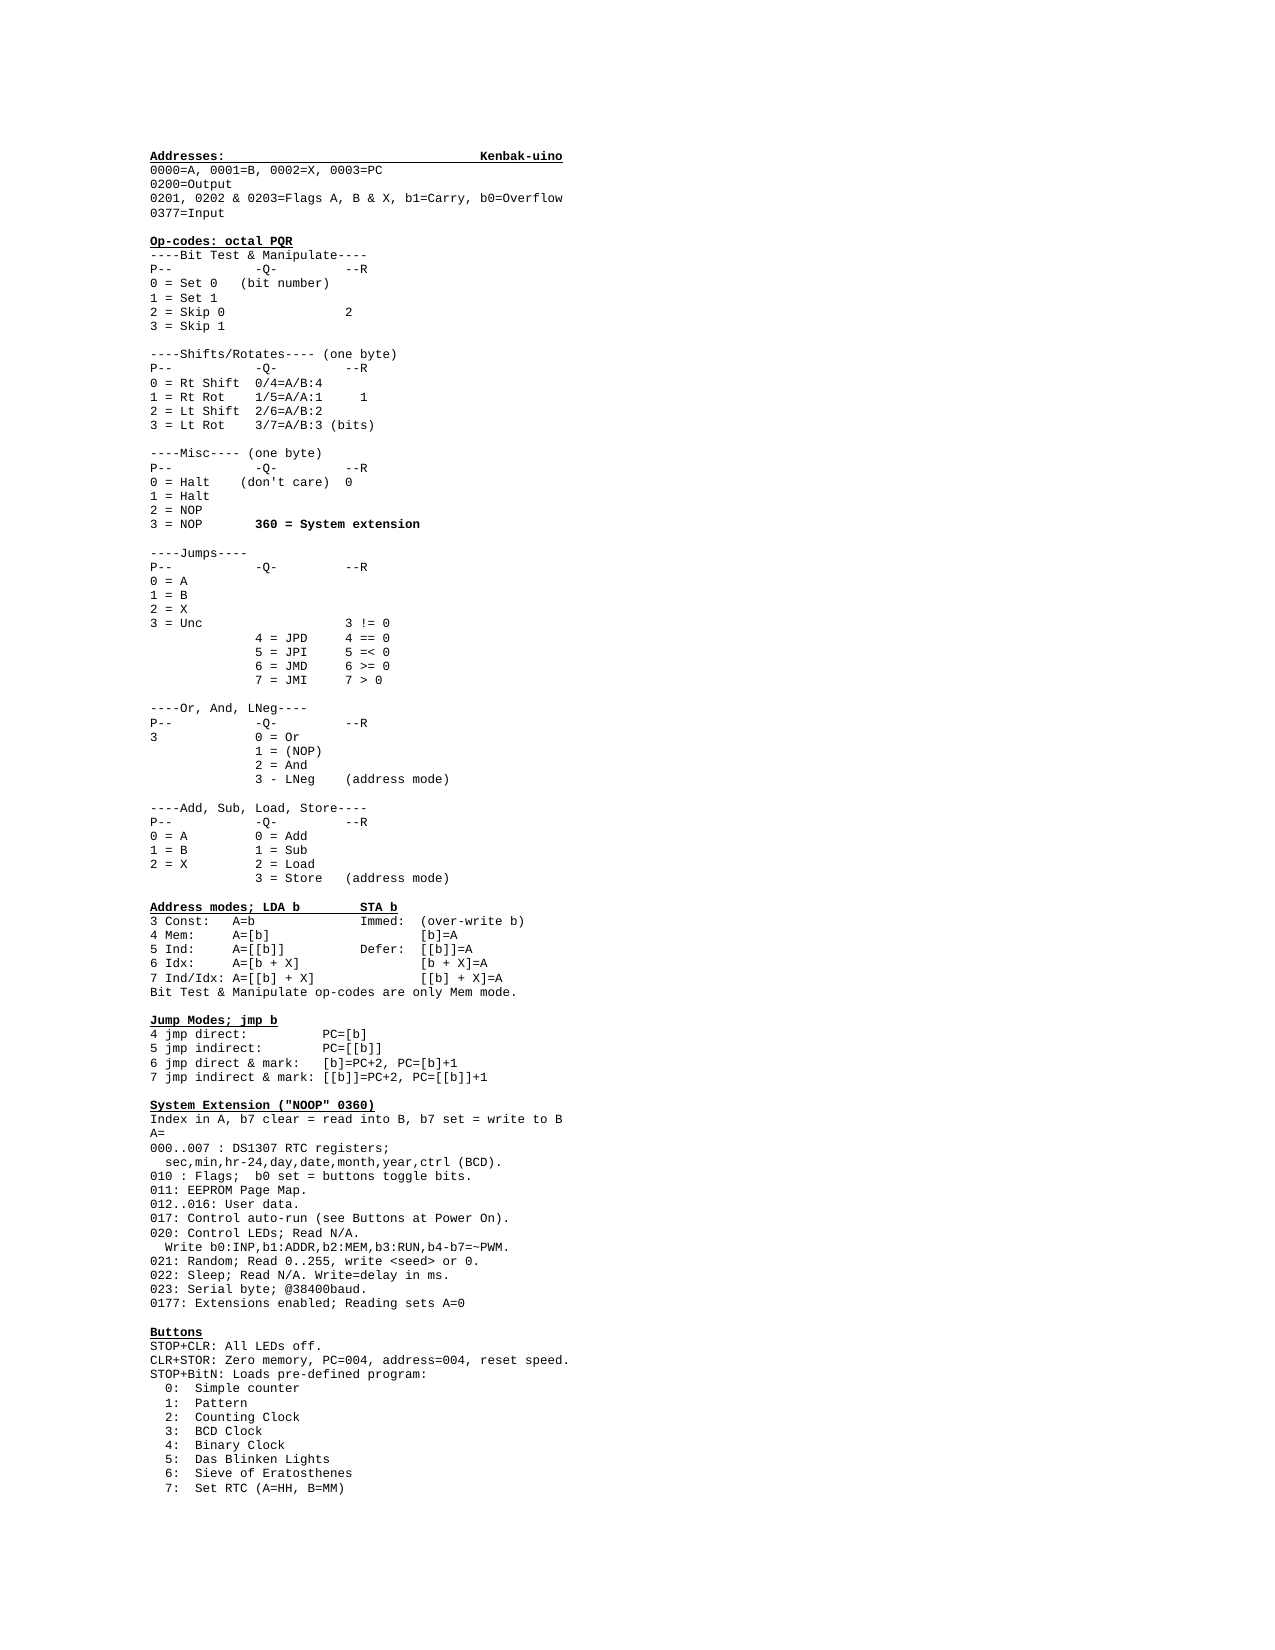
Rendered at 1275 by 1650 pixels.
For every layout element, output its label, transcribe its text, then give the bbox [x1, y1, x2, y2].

text Address modes; LDA b STA b [150, 901, 1125, 915]
text 0 = Set 0 (bit number) [150, 277, 1125, 292]
text 2 = And [150, 759, 1125, 773]
text 7 Ind/Idx: A=[[b] + X] [[b] + X]=A [150, 972, 1125, 986]
text 017: Control auto-run (see Buttons at Power On). [150, 1212, 1125, 1227]
text 2 = Skip 0 2 [150, 306, 1125, 320]
text 3 = Store (address mode) [150, 872, 1125, 887]
text 0 = A 0 = Add [150, 830, 1125, 844]
text 3 Const: A=b Immed: (over-write b) [150, 915, 1125, 929]
text 2 = X [150, 603, 1125, 617]
text sec,min,hr-24,day,date,month,year,ctrl (BCD). [150, 1156, 1125, 1170]
text P-- -Q- --R [150, 462, 1125, 476]
text 000..007 : DS1307 RTC registers; [150, 1142, 1125, 1156]
text ----Misc---- (one byte) [150, 447, 1125, 462]
text ----Jumps---- [150, 547, 1125, 561]
text Bit Test & Manipulate op-codes are only Mem mode. [150, 986, 1125, 1000]
text 6 Idx: A=[b + X] [b + X]=A [150, 957, 1125, 972]
text Index in A, b7 clear = read into B, b7 set = write to B [150, 1113, 1125, 1127]
text 1 = (NOP) [150, 745, 1125, 759]
text 1: Pattern [150, 1397, 1125, 1411]
text 021: Random; Read 0..255, write <seed> or 0. [150, 1255, 1125, 1269]
text Jump Modes; jmp b [150, 1014, 1125, 1028]
text 0: Simple counter [150, 1382, 1125, 1397]
text 3 = Unc 3 != 0 [150, 617, 1125, 632]
text 1 = Set 1 [150, 292, 1125, 306]
text 2: Counting Clock [150, 1411, 1125, 1425]
text 6 = JMD 6 >= 0 [150, 660, 1125, 674]
text 3: BCD Clock [150, 1425, 1125, 1439]
text 0177: Extensions enabled; Reading sets A=0 [150, 1297, 1125, 1312]
text 4 jmp direct: PC=[b] [150, 1028, 1125, 1042]
text 6: Sieve of Eratosthenes [150, 1467, 1125, 1482]
text 5 = JPI 5 =< 0 [150, 646, 1125, 660]
text 0 = A [150, 575, 1125, 589]
text 1 = Halt [150, 490, 1125, 504]
text 1 = B 1 = Sub [150, 844, 1125, 858]
text 0201, 0202 & 0203=Flags A, B & X, b1=Carry, b0=Overflow [150, 192, 1125, 207]
text 7 = JMI 7 > 0 [150, 674, 1125, 688]
text ----Shifts/Rotates---- (one byte) [150, 348, 1125, 362]
text STOP+CLR: All LEDs off. [150, 1340, 1125, 1354]
text Buttons [150, 1326, 1125, 1340]
text 020: Control LEDs; Read N/A. [150, 1227, 1125, 1241]
text 011: EEPROM Page Map. [150, 1184, 1125, 1198]
text A= [150, 1127, 1125, 1142]
text P-- -Q- --R [150, 816, 1125, 830]
text 3 = Lt Rot 3/7=A/B:3 (bits) [150, 419, 1125, 433]
text CLR+STOR: Zero memory, PC=004, address=004, reset speed. [150, 1354, 1125, 1368]
text 3 - LNeg (address mode) [150, 773, 1125, 787]
text 0377=Input [150, 207, 1125, 221]
text System Extension ("NOOP" 0360) [150, 1099, 1125, 1113]
text STOP+BitN: Loads pre-defined program: [150, 1368, 1125, 1382]
text 0000=A, 0001=B, 0002=X, 0003=PC [150, 164, 1125, 178]
text 0200=Output [150, 178, 1125, 192]
text P-- -Q- --R [150, 263, 1125, 277]
text 010 : Flags; b0 set = buttons toggle bits. [150, 1170, 1125, 1184]
text 2 = NOP [150, 504, 1125, 518]
text 012..016: User data. [150, 1198, 1125, 1212]
text 6 jmp direct & mark: [b]=PC+2, PC=[b]+1 [150, 1057, 1125, 1071]
text 7: Set RTC (A=HH, B=MM) [150, 1482, 1125, 1496]
text 4 Mem: A=[b] [b]=A [150, 929, 1125, 943]
text 3 = NOP 360 = System extension [150, 518, 1125, 532]
text 1 = B [150, 589, 1125, 603]
text 022: Sleep; Read N/A. Write=delay in ms. [150, 1269, 1125, 1283]
text Op-codes: octal PQR [150, 235, 1125, 249]
text Write b0:INP,b1:ADDR,b2:MEM,b3:RUN,b4-b7=~PWM. [150, 1241, 1125, 1255]
text 1 = Rt Rot 1/5=A/A:1 1 [150, 391, 1125, 405]
text 2 = X 2 = Load [150, 858, 1125, 872]
text 5: Das Blinken Lights [150, 1453, 1125, 1467]
text ----Or, And, LNeg---- [150, 702, 1125, 717]
text 0 = Halt (don't care) 0 [150, 476, 1125, 490]
text P-- -Q- --R [150, 362, 1125, 377]
text 4: Binary Clock [150, 1439, 1125, 1453]
text 5 Ind: A=[[b]] Defer: [[b]]=A [150, 943, 1125, 957]
text P-- -Q- --R [150, 561, 1125, 575]
text ----Add, Sub, Load, Store---- [150, 802, 1125, 816]
text ----Bit Test & Manipulate---- [150, 249, 1125, 263]
text 7 jmp indirect & mark: [[b]]=PC+2, PC=[[b]]+1 [150, 1071, 1125, 1085]
text 023: Serial byte; @38400baud. [150, 1283, 1125, 1297]
text 4 = JPD 4 == 0 [150, 632, 1125, 646]
text 2 = Lt Shift 2/6=A/B:2 [150, 405, 1125, 419]
text P-- -Q- --R [150, 717, 1125, 731]
text 3 0 = Or [150, 731, 1125, 745]
text 0 = Rt Shift 0/4=A/B:4 [150, 377, 1125, 391]
text 5 jmp indirect: PC=[[b]] [150, 1042, 1125, 1057]
text 3 = Skip 1 [150, 320, 1125, 334]
text Addresses: Kenbak-uino [150, 150, 1125, 164]
